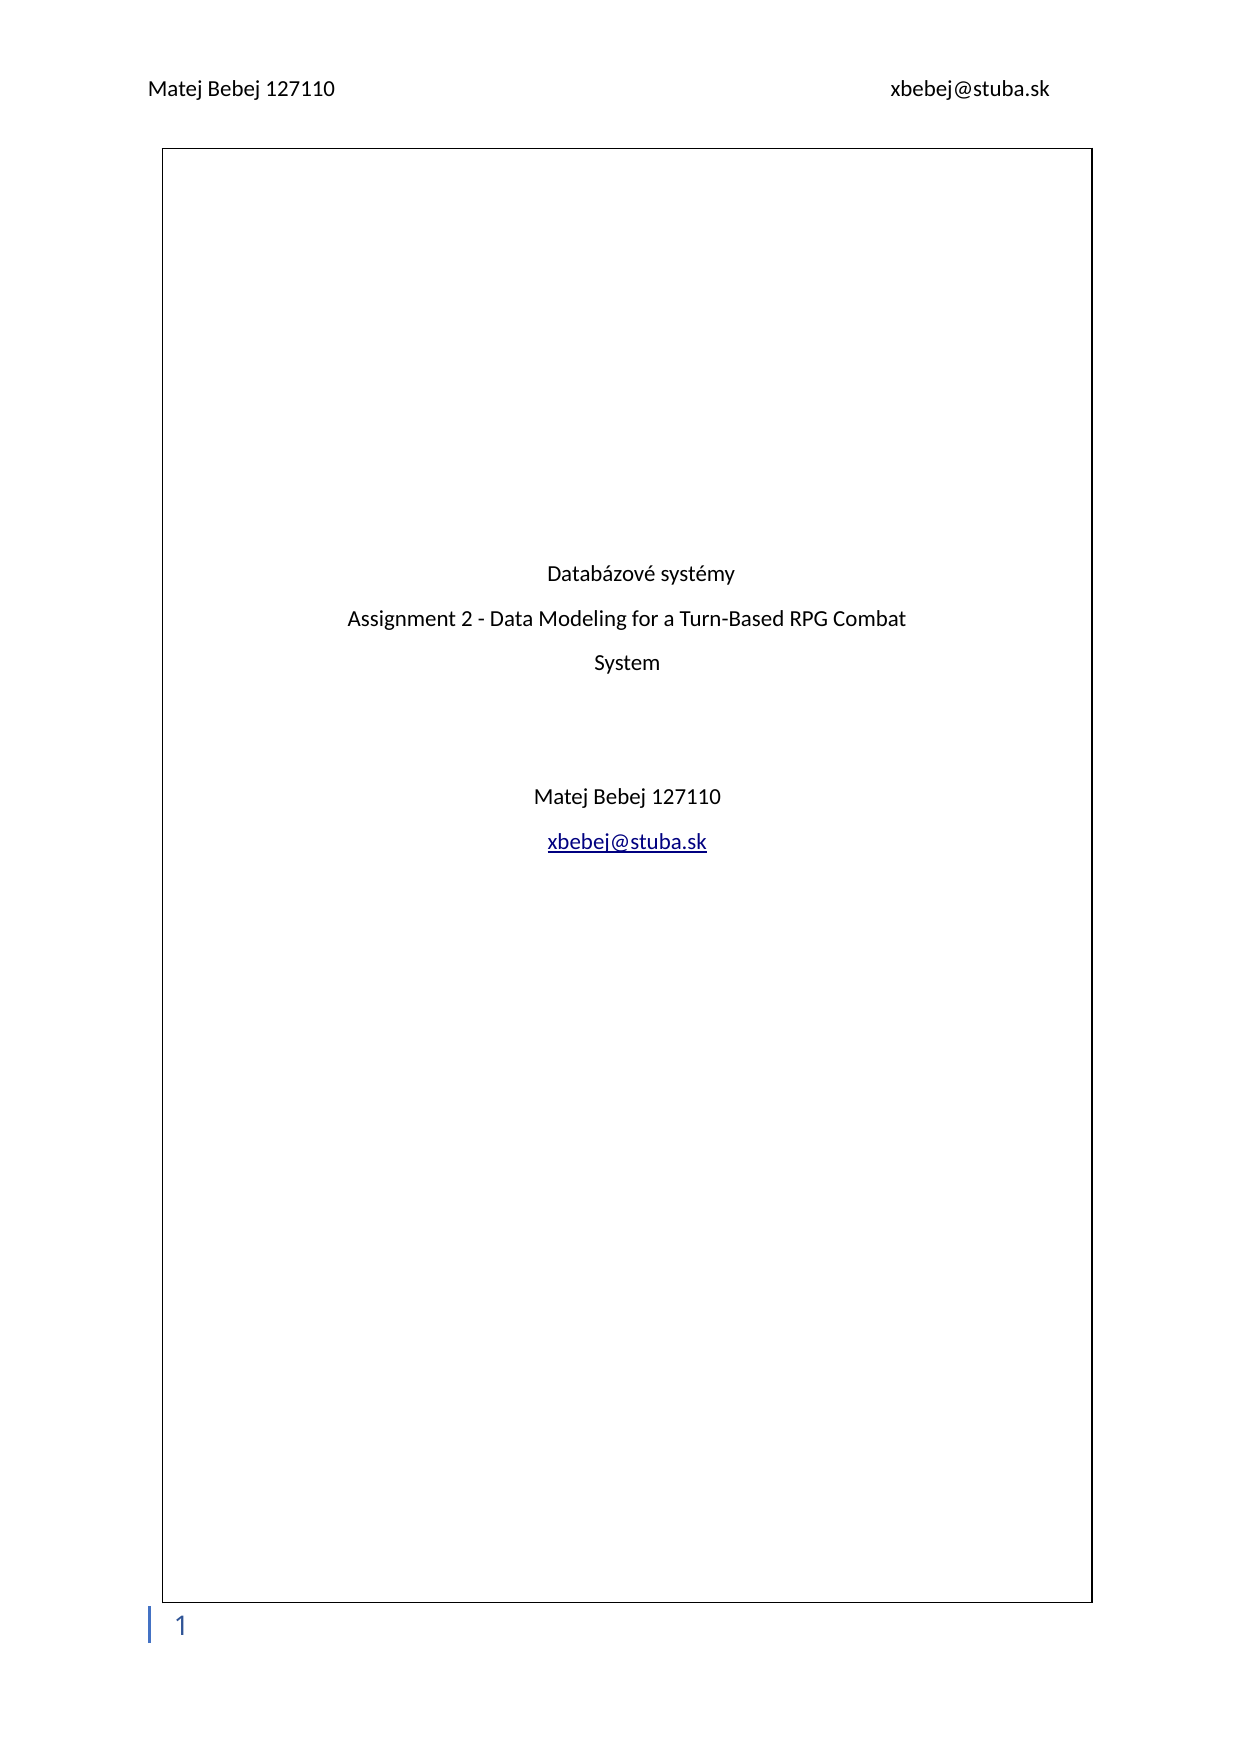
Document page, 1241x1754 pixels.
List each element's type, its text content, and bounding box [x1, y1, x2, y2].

text Assignment 2 - Data Modeling for a Turn-Based RPG Combat [178, 604, 1076, 632]
text Matej Bebej 127110 [178, 782, 1076, 810]
text Databázové systémy [473, 559, 1076, 587]
text System [178, 648, 1076, 676]
text xbebej@stuba.sk [178, 827, 1076, 855]
